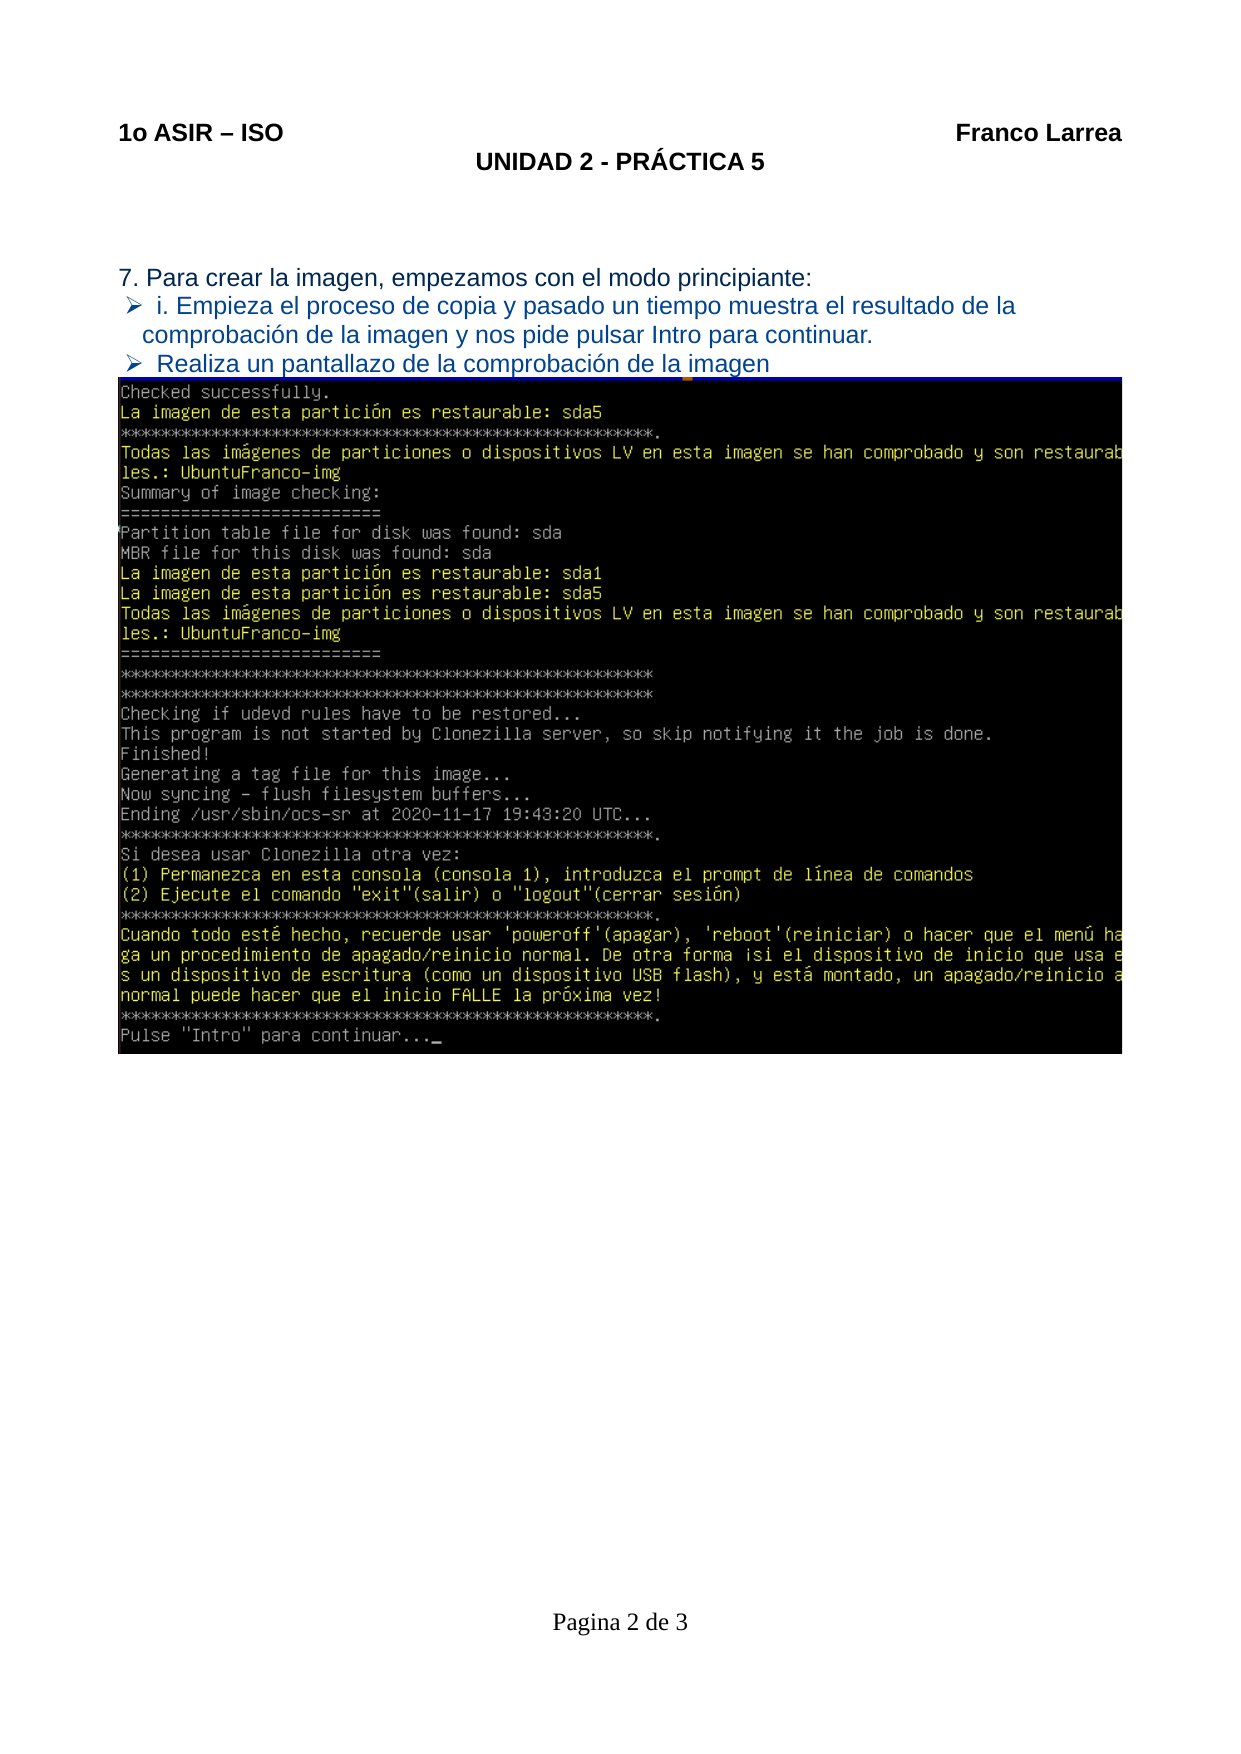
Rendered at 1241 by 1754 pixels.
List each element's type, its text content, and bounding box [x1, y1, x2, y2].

picture [118, 377, 1123, 1054]
subtitle 7. Para crear la imagen, empezamos con el modo principiante: [118, 263, 1122, 291]
subtitle i. Empieza el proceso de copia y pasado un tiempo muestra el resultado de la comprobación de la imagen y nos pide pulsar Intro para continuar. [124, 291, 1122, 349]
subtitle Realiza un pantallazo de la comprobación de la imagen [124, 349, 1122, 377]
